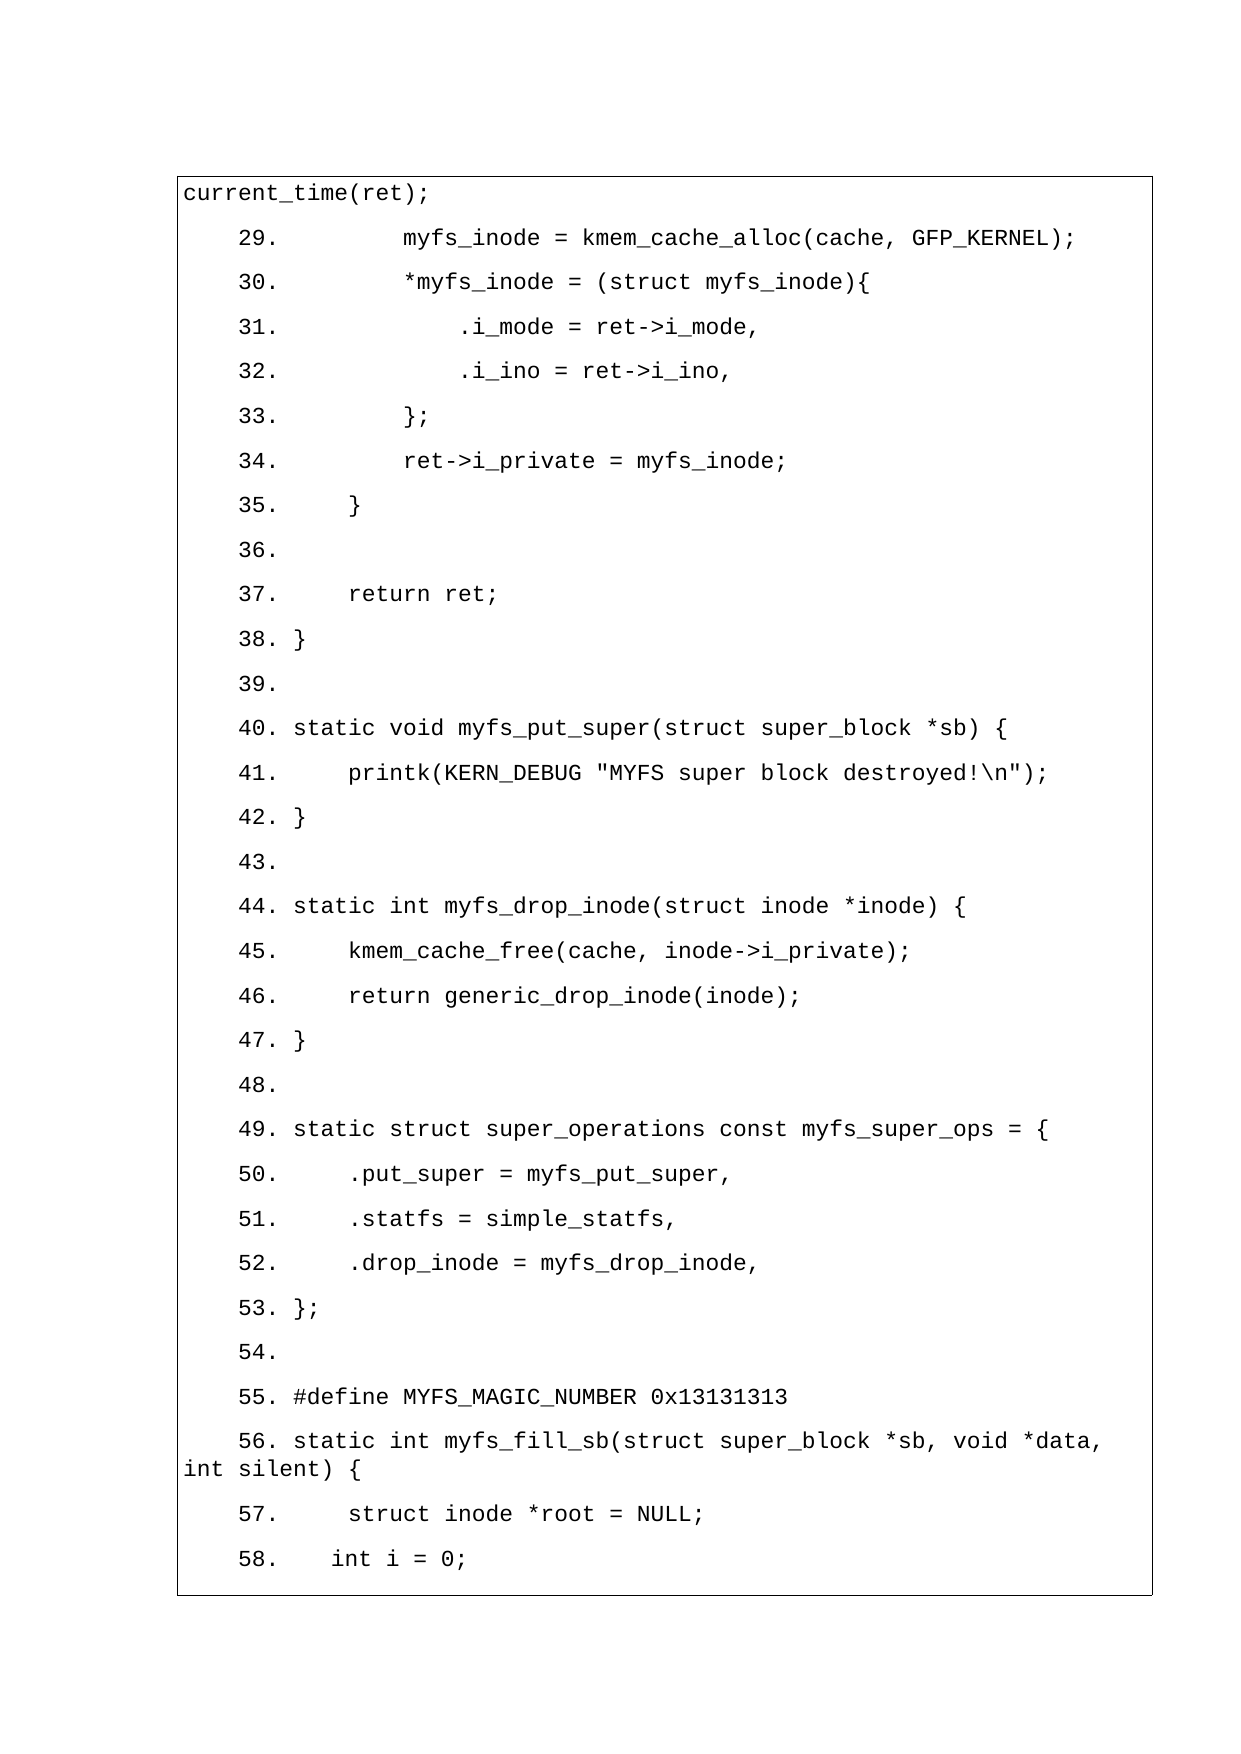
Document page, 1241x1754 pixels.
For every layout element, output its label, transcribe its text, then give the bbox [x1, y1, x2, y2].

table_header current_time(ret); 29. myfs_inode = kmem_cache_alloc(cache, GFP_KERNEL); 30. *myfs_inode = (struct myfs_inode){ 31. .i_mode = ret->i_mode, 32. .i_ino = ret->i_ino, 33. }; 34. ret->i_private = myfs_inode; 35. } 36. 37. return ret; 38. } 39. 40. static void myfs_put_super(struct super_block *sb) { 41. printk(KERN_DEBUG "MYFS super block destroyed!\n"); 42. } 43. 44. static int myfs_drop_inode(struct inode *inode) { 45. kmem_cache_free(cache, inode->i_private); 46. return generic_drop_inode(inode); 47. } 48. 49. static struct super_operations const myfs_super_ops = { 50. .put_super = myfs_put_super, 51. .statfs = simple_statfs, 52. .drop_inode = myfs_drop_inode, 53. }; 54. 55. #define MYFS_MAGIC_NUMBER 0x13131313 56. static int myfs_fill_sb(struct super_block *sb, void *data, int silent) { 57. struct inode *root = NULL; 58. int i = 0; [178, 177, 1152, 1595]
